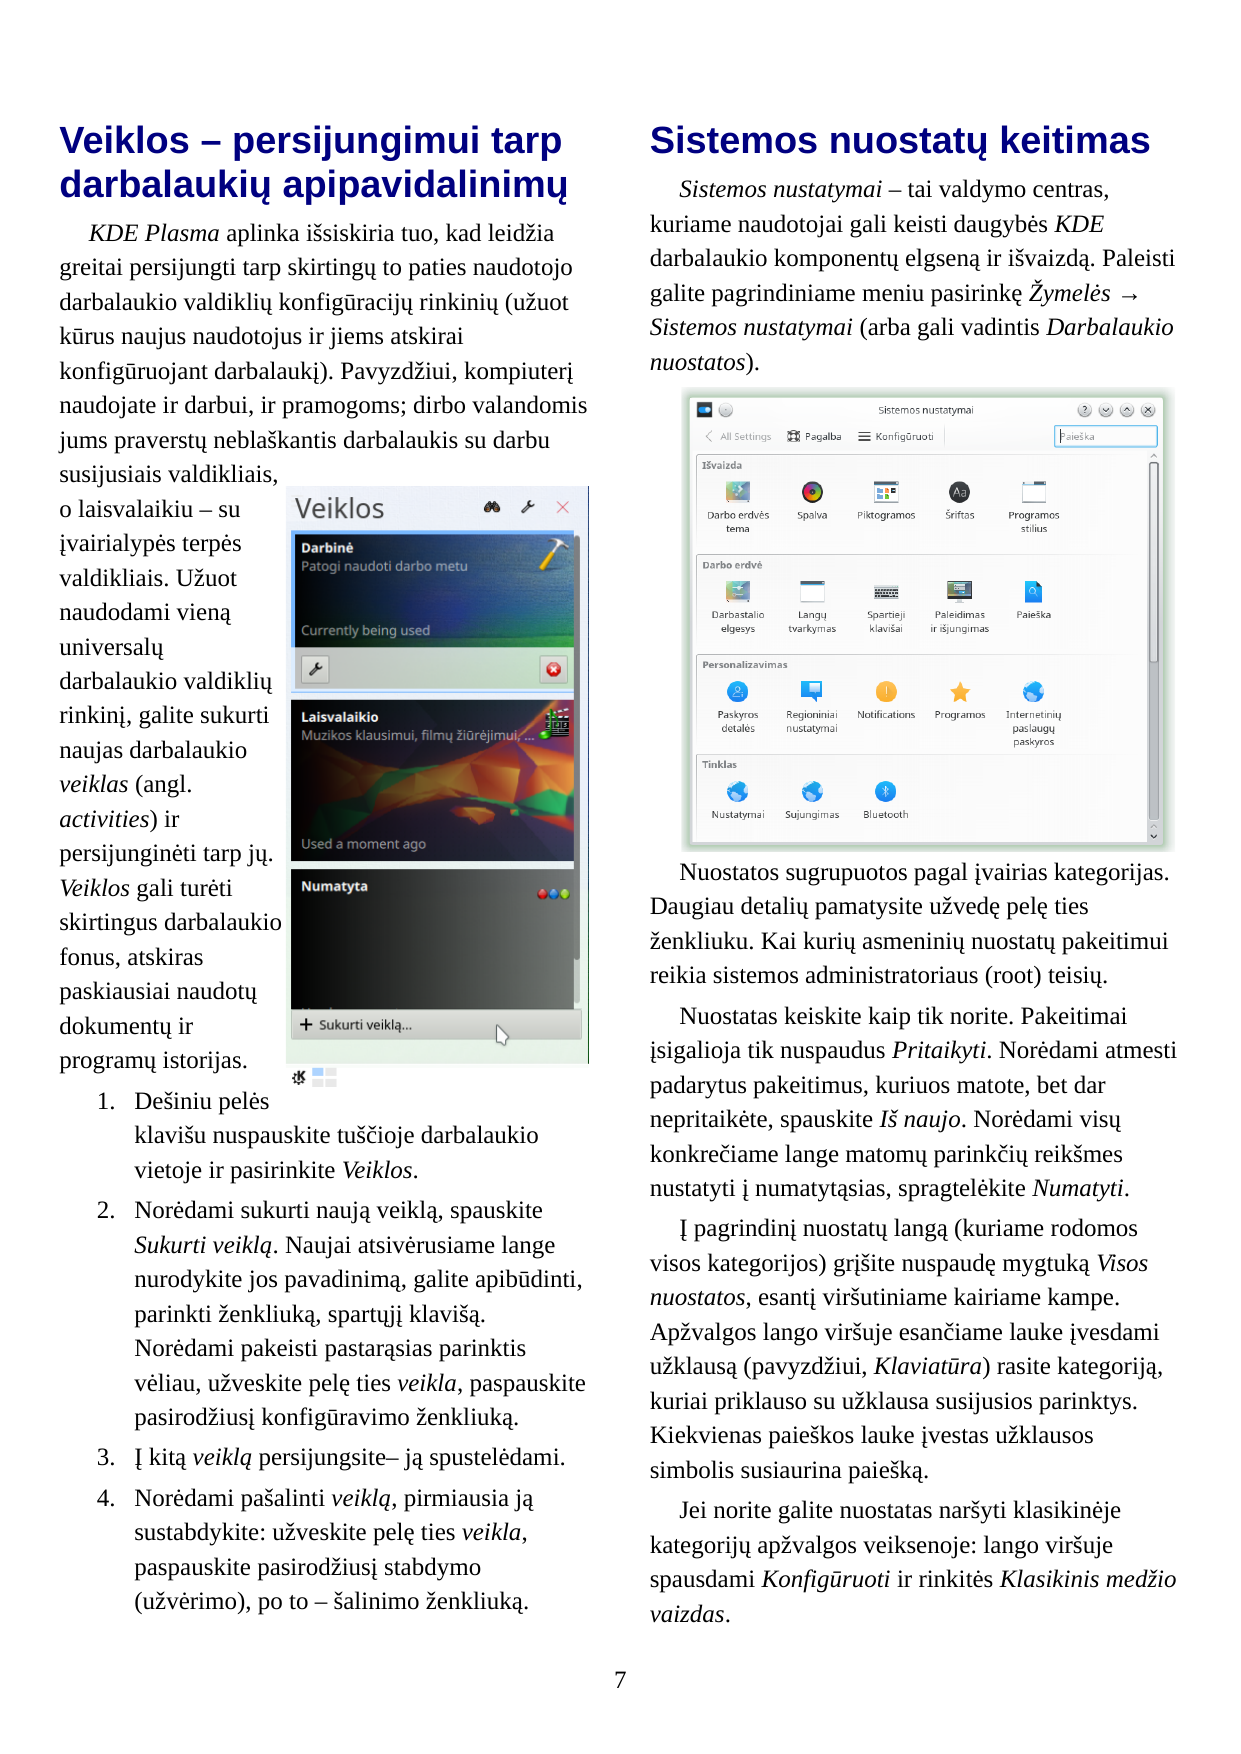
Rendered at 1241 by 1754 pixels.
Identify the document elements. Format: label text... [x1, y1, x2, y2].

list Į kitą veiklą persijungsite– ją spustelėdami. [97, 1442, 591, 1471]
picture [285, 486, 589, 1091]
subtitle Veiklos – persijungimui tarp darbalaukių apipavidalinimų [59, 118, 591, 205]
text Jei norite galite nuostatas naršyti klasikinėje kategorijų apžvalgos veiksenoje: lango viršuje spausdami Konfigūruoti ir rinkitės Klasikinis medžio vaizdas. [649, 1495, 1181, 1627]
text Nuostatas keiskite kaip tik norite. Pakeitimai įsigalioja tik nuspaudus Pritaikyti. Norėdami atmesti padarytus pakeitimus, kuriuos matote, bet dar nepritaikėte, spauskite Iš naujo. Norėdami visų konkrečiame lange matomų parinkčių reikšmes nustatyti į numatytąsias, spragtelėkite Numatyti. [649, 1001, 1181, 1202]
list Dešiniu pelės klavišu nuspauskite tuščioje darbalaukio vietoje ir pasirinkite Veiklos. [97, 1086, 591, 1183]
picture [681, 387, 1175, 852]
text Nuostatos sugrupuotos pagal įvairias kategorijas. Daugiau detalių pamatysite užvedę pelę ties ženkliuku. Kai kurių asmeninių nuostatų pakeitimui reikia sistemos administratoriaus (root) teisių. [649, 387, 1181, 989]
text KDE Plasma aplinka išsiskiria tuo, kad leidžia greitai persijungti tarp skirtingų to paties naudotojo darbalaukio valdiklių konfigūracijų rinkinių (užuot kūrus naujus naudotojus ir jiems atskirai konfigūruojant darbalaukį). Pavyzdžiui, kompiuterį naudojate ir darbui, ir pramogoms; dirbo valandomis jums praverstų neblaškantis darbalaukis su darbu susijusiais valdikliais, o laisvalaikiu – su įvairialypės terpės valdikliais. Užuot naudodami vieną universalų darbalaukio valdiklių rinkinį, galite sukurti naujas darbalaukio veiklas (angl. activities) ir persijunginėti tarp jų. Veiklos gali turėti skirtingus darbalaukio fonus, atskiras paskiausiai naudotų dokumentų ir programų istorijas. [59, 218, 591, 1074]
list Norėdami sukurti naują veiklą, spauskite Sukurti veiklą. Naujai atsivėrusiame lange nurodykite jos pavadinimą, galite apibūdinti, parinkti ženkliuką, spartųjį klavišą. Norėdami pakeisti pastarąsias parinktis vėliau, užveskite pelę ties veikla, paspauskite pasirodžiusį konfigūravimo ženkliuką. [97, 1195, 591, 1431]
subtitle Sistemos nuostatų keitimas [649, 118, 1181, 162]
text Sistemos nustatymai – tai valdymo centras, kuriame naudotojai gali keisti daugybės KDE darbalaukio komponentų elgseną ir išvaizdą. Paleisti galite pagrindiniame meniu pasirinkę Žymelės → Sistemos nustatymai (arba gali vadintis Darbalaukio nuostatos). [649, 174, 1181, 375]
text Į pagrindinį nuostatų langą (kuriame rodomos visos kategorijos) grįšite nuspaudę mygtuką Visos nuostatos, esantį viršutiniame kairiame kampe. Apžvalgos lango viršuje esančiame lauke įvesdami užklausą (pavyzdžiui, Klaviatūra) rasite kategoriją, kuriai priklauso su užklausa susijusios parinktys. Kiekvienas paieškos lauke įvestas užklausos simbolis susiaurina paiešką. [649, 1213, 1181, 1484]
list Norėdami pašalinti veiklą, pirmiausia ją sustabdykite: užveskite pelę ties veikla, paspauskite pasirodžiusį stabdymo (užvėrimo), po to – šalinimo ženkliuką. [97, 1483, 591, 1615]
